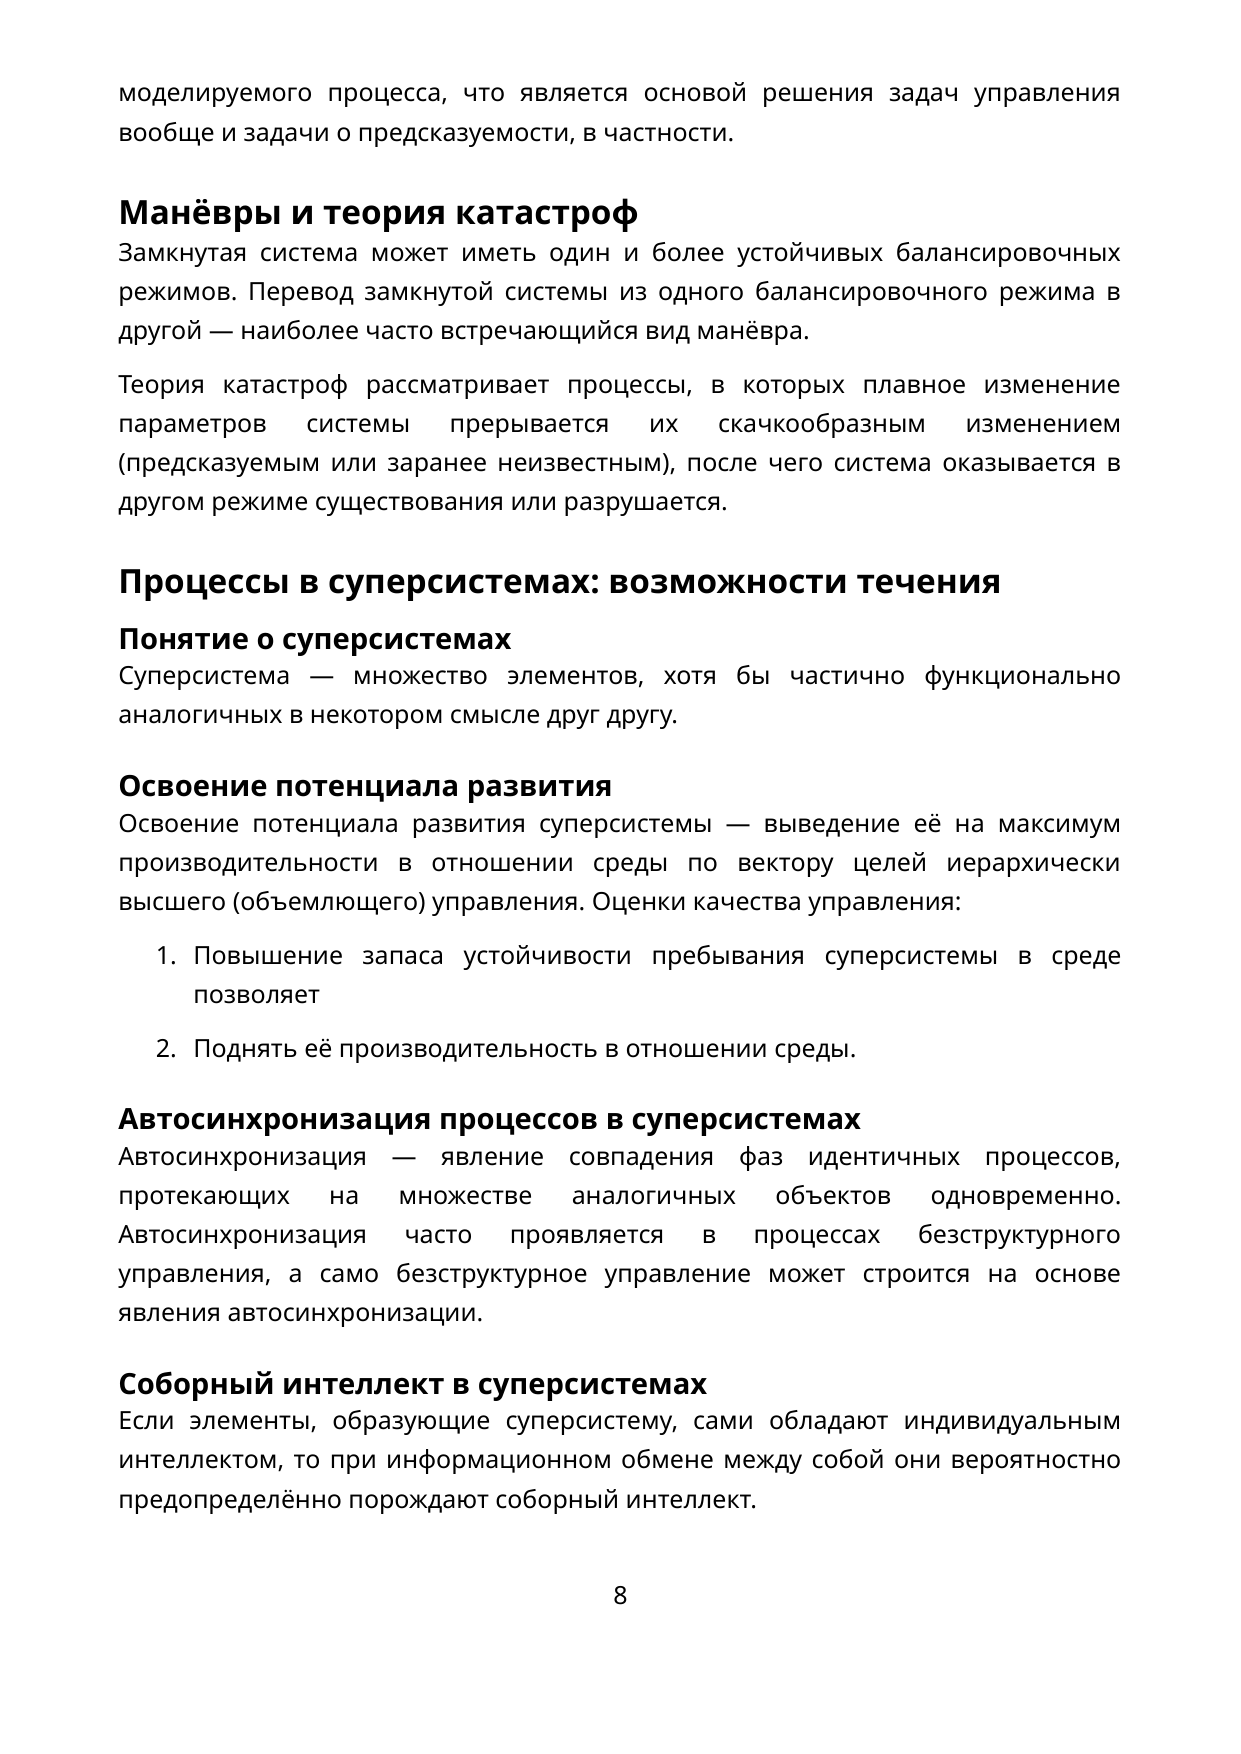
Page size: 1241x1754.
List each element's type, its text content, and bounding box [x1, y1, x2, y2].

list Освоение потенциала развития [118, 766, 1122, 805]
text моделируемого процесса, что является основой решения задач управления вообще и задачи о предсказуемости, в частности. [118, 75, 1122, 148]
text Теория катастроф рассматривает процессы, в которых плавное изменение параметров системы прерывается их скачкообразным изменением (предсказуемым или заранее неизвестным), после чего система оказывается в другом режиме существования или разрушается. [118, 366, 1122, 518]
text Замкнутая система может иметь один и более устойчивых балансировочных режимов. Перевод замкнутой системы из одного балансировочного режима в другой — наиболее часто встречающийся вид манёвра. [118, 234, 1122, 347]
list Поднять её производительность в отношении среды. [156, 1030, 1122, 1064]
text Суперсистема — множество элементов, хотя бы частично функционально аналогичных в некотором смысле друг другу. [118, 658, 1122, 731]
list Манёвры и теория катастроф [118, 189, 1122, 234]
text Освоение потенциала развития суперсистемы — выведение её на максимум производительности в отношении среды по вектору целей иерархически высшего (объемлющего) управления. Оценки качества управления: [118, 805, 1122, 918]
list Понятие о суперсистемах [118, 618, 1122, 658]
list Соборный интеллект в суперсистемах [118, 1363, 1122, 1403]
text Автосинхронизация — явление совпадения фаз идентичных процессов, протекающих на множестве аналогичных объектов одновременно. Автосинхронизация часто проявляется в процессах безструктурного управления, а само безструктурное управление может строится на основе явления автосинхронизации. [118, 1138, 1122, 1329]
list Автосинхронизация процессов в суперсистемах [118, 1098, 1122, 1138]
text Если элементы, образующие суперсистему, сами обладают индивидуальным интеллектом, то при информационном обмене между собой они вероятностно предопределённо порождают соборный интеллект. [118, 1403, 1122, 1515]
list Повышение запаса устойчивости пребывания суперсистемы в среде позволяет [156, 937, 1122, 1011]
list Процессы в суперсистемах: возможности течения [118, 558, 1122, 604]
